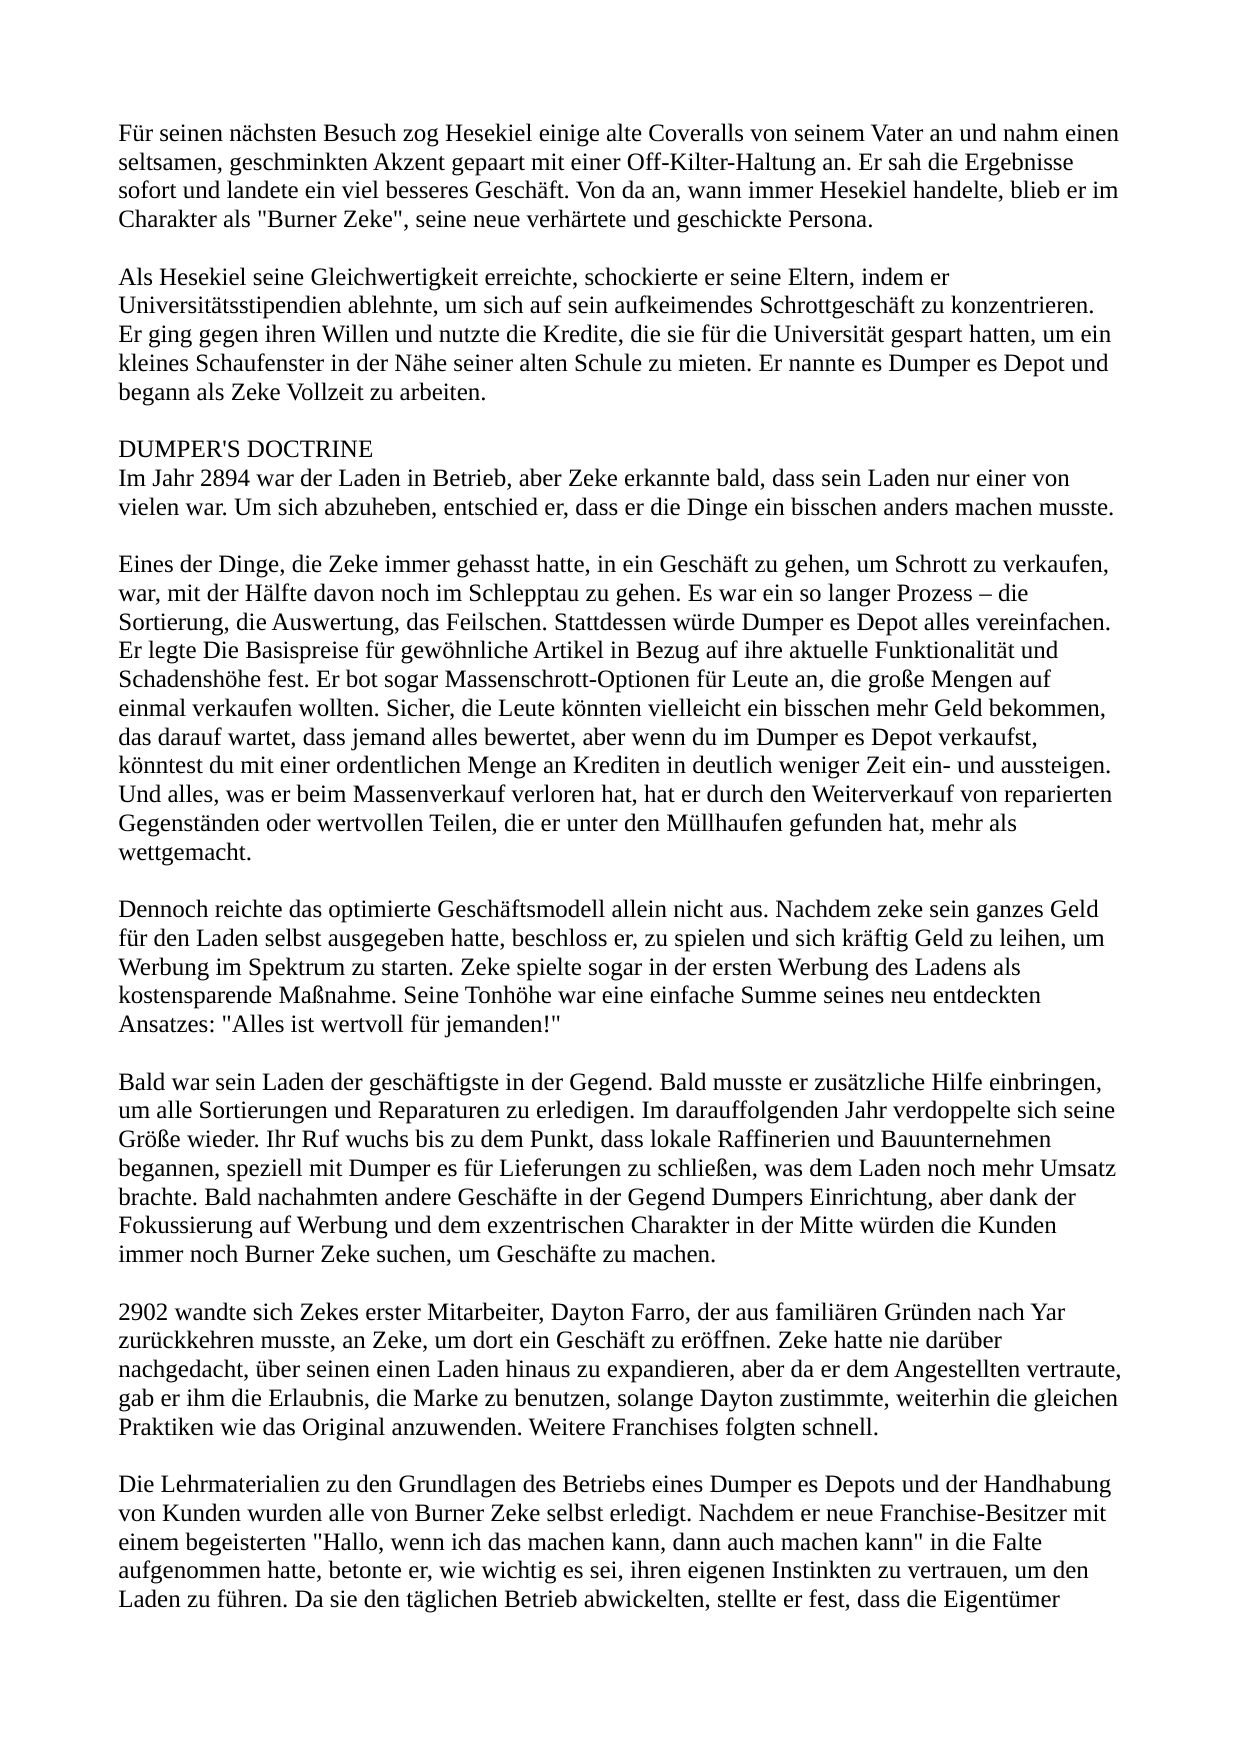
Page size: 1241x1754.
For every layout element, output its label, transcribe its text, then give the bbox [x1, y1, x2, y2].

text DUMPER'S DOCTRINE [118, 434, 1122, 463]
text Bald war sein Laden der geschäftigste in der Gegend. Bald musste er zusätzliche Hilfe einbringen, um alle Sortierungen und Reparaturen zu erledigen. Im darauffolgenden Jahr verdoppelte sich seine Größe wieder. Ihr Ruf wuchs bis zu dem Punkt, dass lokale Raffinerien und Bauunternehmen begannen, speziell mit Dumper es für Lieferungen zu schließen, was dem Laden noch mehr Umsatz brachte. Bald nachahmten andere Geschäfte in der Gegend Dumpers Einrichtung, aber dank der Fokussierung auf Werbung und dem exzentrischen Charakter in der Mitte würden die Kunden immer noch Burner Zeke suchen, um Geschäfte zu machen. [118, 1067, 1122, 1268]
text Im Jahr 2894 war der Laden in Betrieb, aber Zeke erkannte bald, dass sein Laden nur einer von vielen war. Um sich abzuheben, entschied er, dass er die Dinge ein bisschen anders machen musste. [118, 463, 1122, 521]
text Als Hesekiel seine Gleichwertigkeit erreichte, schockierte er seine Eltern, indem er Universitätsstipendien ablehnte, um sich auf sein aufkeimendes Schrottgeschäft zu konzentrieren. Er ging gegen ihren Willen und nutzte die Kredite, die sie für die Universität gespart hatten, um ein kleines Schaufenster in der Nähe seiner alten Schule zu mieten. Er nannte es Dumper es Depot und begann als Zeke Vollzeit zu arbeiten. [118, 262, 1122, 406]
text Für seinen nächsten Besuch zog Hesekiel einige alte Coveralls von seinem Vater an und nahm einen seltsamen, geschminkten Akzent gepaart mit einer Off-Kilter-Haltung an. Er sah die Ergebnisse sofort und landete ein viel besseres Geschäft. Von da an, wann immer Hesekiel handelte, blieb er im Charakter als "Burner Zeke", seine neue verhärtete und geschickte Persona. [118, 118, 1122, 233]
text 2902 wandte sich Zekes erster Mitarbeiter, Dayton Farro, der aus familiären Gründen nach Yar zurückkehren musste, an Zeke, um dort ein Geschäft zu eröffnen. Zeke hatte nie darüber nachgedacht, über seinen einen Laden hinaus zu expandieren, aber da er dem Angestellten vertraute, gab er ihm die Erlaubnis, die Marke zu benutzen, solange Dayton zustimmte, weiterhin die gleichen Praktiken wie das Original anzuwenden. Weitere Franchises folgten schnell. [118, 1297, 1122, 1441]
text Die Lehrmaterialien zu den Grundlagen des Betriebs eines Dumper es Depots und der Handhabung von Kunden wurden alle von Burner Zeke selbst erledigt. Nachdem er neue Franchise-Besitzer mit einem begeisterten "Hallo, wenn ich das machen kann, dann auch machen kann" in die Falte aufgenommen hatte, betonte er, wie wichtig es sei, ihren eigenen Instinkten zu vertrauen, um den Laden zu führen. Da sie den täglichen Betrieb abwickelten, stellte er fest, dass die Eigentümer [118, 1469, 1122, 1613]
text Eines der Dinge, die Zeke immer gehasst hatte, in ein Geschäft zu gehen, um Schrott zu verkaufen, war, mit der Hälfte davon noch im Schlepptau zu gehen. Es war ein so langer Prozess – die Sortierung, die Auswertung, das Feilschen. Stattdessen würde Dumper es Depot alles vereinfachen. Er legte Die Basispreise für gewöhnliche Artikel in Bezug auf ihre aktuelle Funktionalität und Schadenshöhe fest. Er bot sogar Massenschrott-Optionen für Leute an, die große Mengen auf einmal verkaufen wollten. Sicher, die Leute könnten vielleicht ein bisschen mehr Geld bekommen, das darauf wartet, dass jemand alles bewertet, aber wenn du im Dumper es Depot verkaufst, könntest du mit einer ordentlichen Menge an Krediten in deutlich weniger Zeit ein- und aussteigen. Und alles, was er beim Massenverkauf verloren hat, hat er durch den Weiterverkauf von reparierten Gegenständen oder wertvollen Teilen, die er unter den Müllhaufen gefunden hat, mehr als wettgemacht. [118, 549, 1122, 866]
text Dennoch reichte das optimierte Geschäftsmodell allein nicht aus. Nachdem zeke sein ganzes Geld für den Laden selbst ausgegeben hatte, beschloss er, zu spielen und sich kräftig Geld zu leihen, um Werbung im Spektrum zu starten. Zeke spielte sogar in der ersten Werbung des Ladens als kostensparende Maßnahme. Seine Tonhöhe war eine einfache Summe seines neu entdeckten Ansatzes: "Alles ist wertvoll für jemanden!" [118, 894, 1122, 1038]
